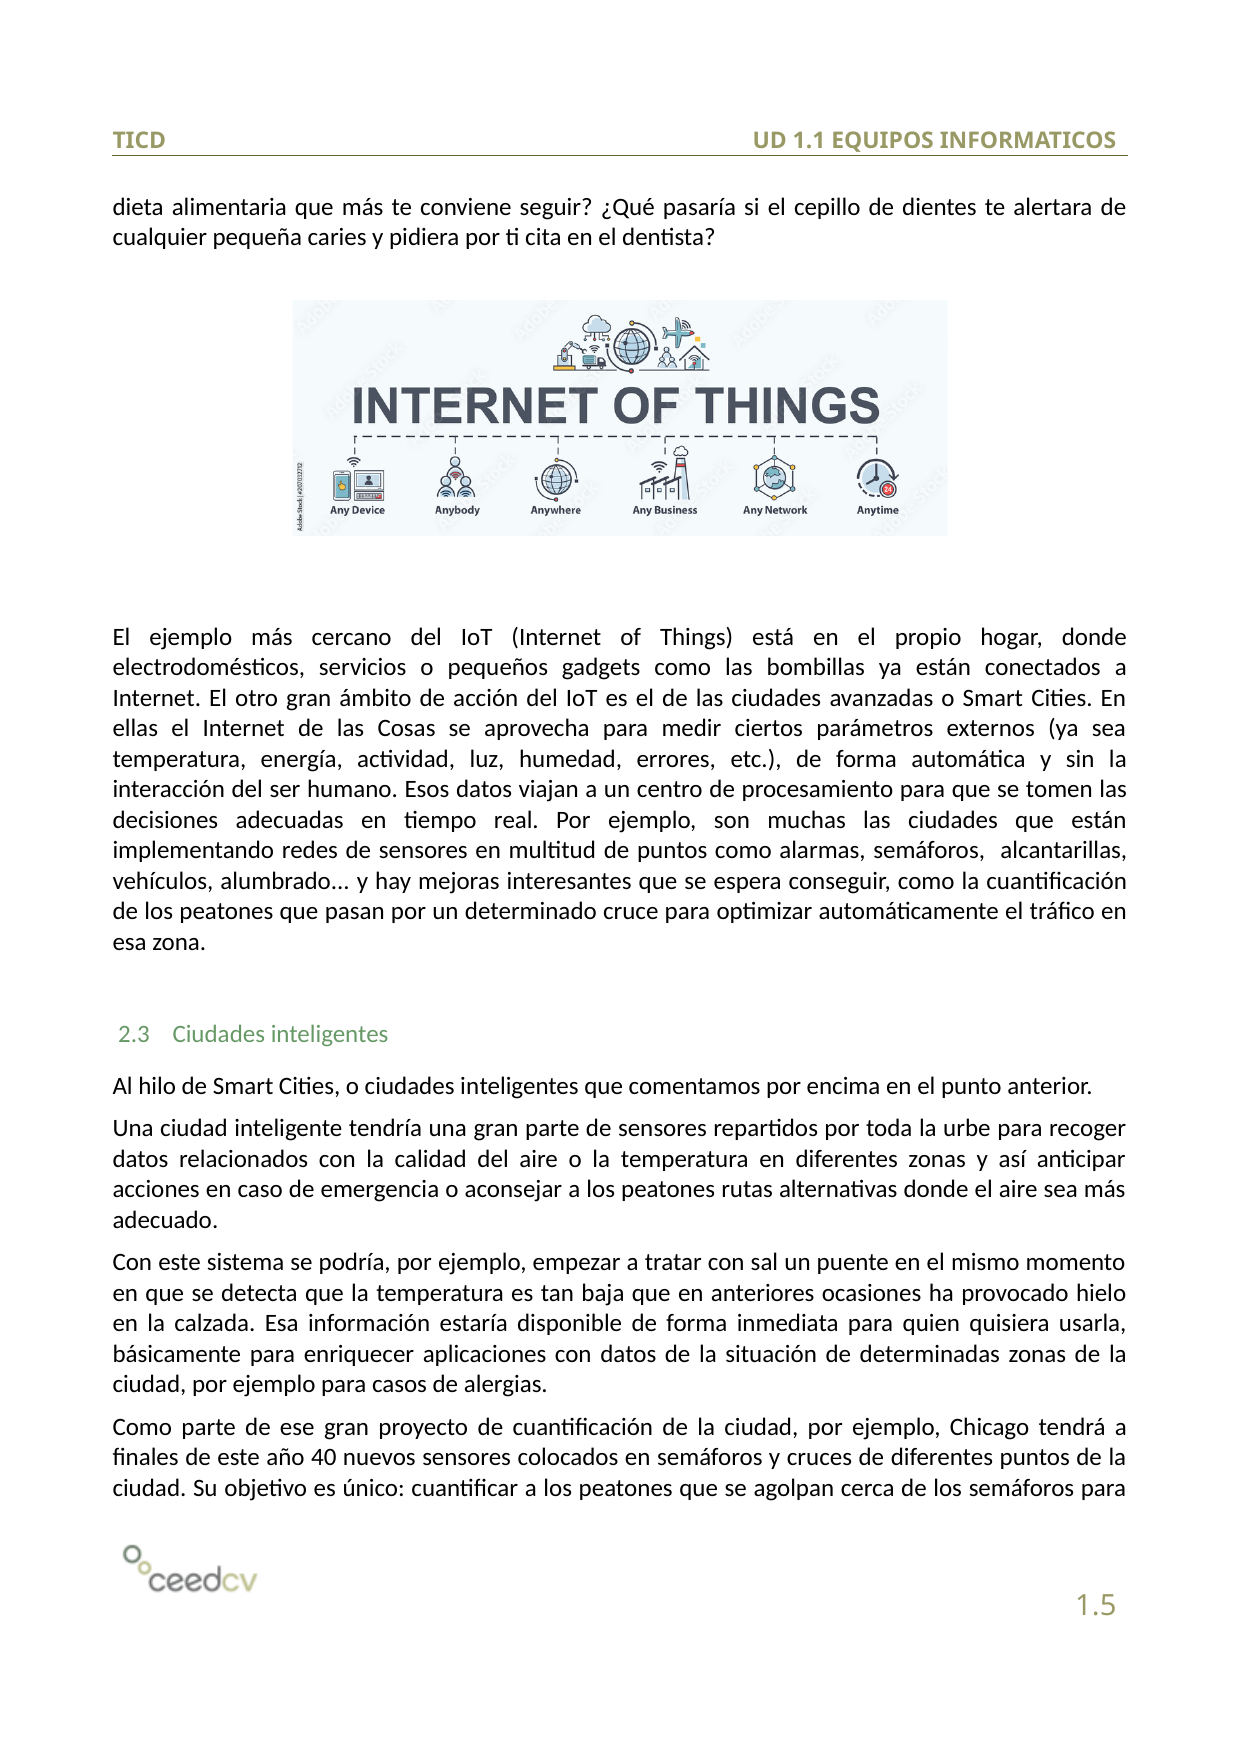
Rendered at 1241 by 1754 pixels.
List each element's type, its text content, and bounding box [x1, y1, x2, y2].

picture [117, 1539, 268, 1607]
text El ejemplo más cercano del IoT (Internet of Things) está en el propio hogar, donde electrodomésticos, servicios o pequeños gadgets como las bombillas ya están conectados a Internet. El otro gran ámbito de acción del IoT es el de las ciudades avanzadas o Smart Cities. En ellas el Internet de las Cosas se aprovecha para medir ciertos parámetros externos (ya sea temperatura, energía, actividad, luz, humedad, errores, etc.), de forma automática y sin la interacción del ser humano. Esos datos viajan a un centro de procesamiento para que se tomen las decisiones adecuadas en tiempo real. Por ejemplo, son muchas las ciudades que están implementando redes de sensores en multitud de puntos como alarmas, semáforos, alcantarillas, vehículos, alumbrado... y hay mejoras interesantes que se espera conseguir, como la cuantificación de los peatones que pasan por un determinado cruce para optimizar automáticamente el tráfico en esa zona. [112, 621, 1128, 957]
text dieta alimentaria que más te conviene seguir? ¿Qué pasaría si el cepillo de dientes te alertara de cualquier pequeña caries y pidiera por ti cita en el dentista? [112, 191, 1128, 252]
text Con este sistema se podría, por ejemplo, empezar a tratar con sal un puente en el mismo momento en que se detecta que la temperatura es tan baja que en anteriores ocasiones ha provocado hielo en la calzada. Esa información estaría disponible de forma inmediata para quien quisiera usarla, básicamente para enriquecer aplicaciones con datos de la situación de determinadas zonas de la ciudad, por ejemplo para casos de alergias. [112, 1246, 1128, 1399]
text Una ciudad inteligente tendría una gran parte de sensores repartidos por toda la urbe para recoger datos relacionados con la calidad del aire o la temperatura en diferentes zonas y así anticipar acciones en caso de emergencia o aconsejar a los peatones rutas alternativas donde el aire sea más adecuado. [112, 1112, 1128, 1234]
subtitle Ciudades inteligentes [112, 1019, 1128, 1049]
picture [292, 300, 948, 536]
text Al hilo de Smart Cities, o ciudades inteligentes que comentamos por encima en el punto anterior. [112, 1070, 1128, 1100]
text Como parte de ese gran proyecto de cuantificación de la ciudad, por ejemplo, Chicago tendrá a finales de este año 40 nuevos sensores colocados en semáforos y cruces de diferentes puntos de la ciudad. Su objetivo es único: cuantificar a los peatones que se agolpan cerca de los semáforos para [112, 1411, 1128, 1502]
